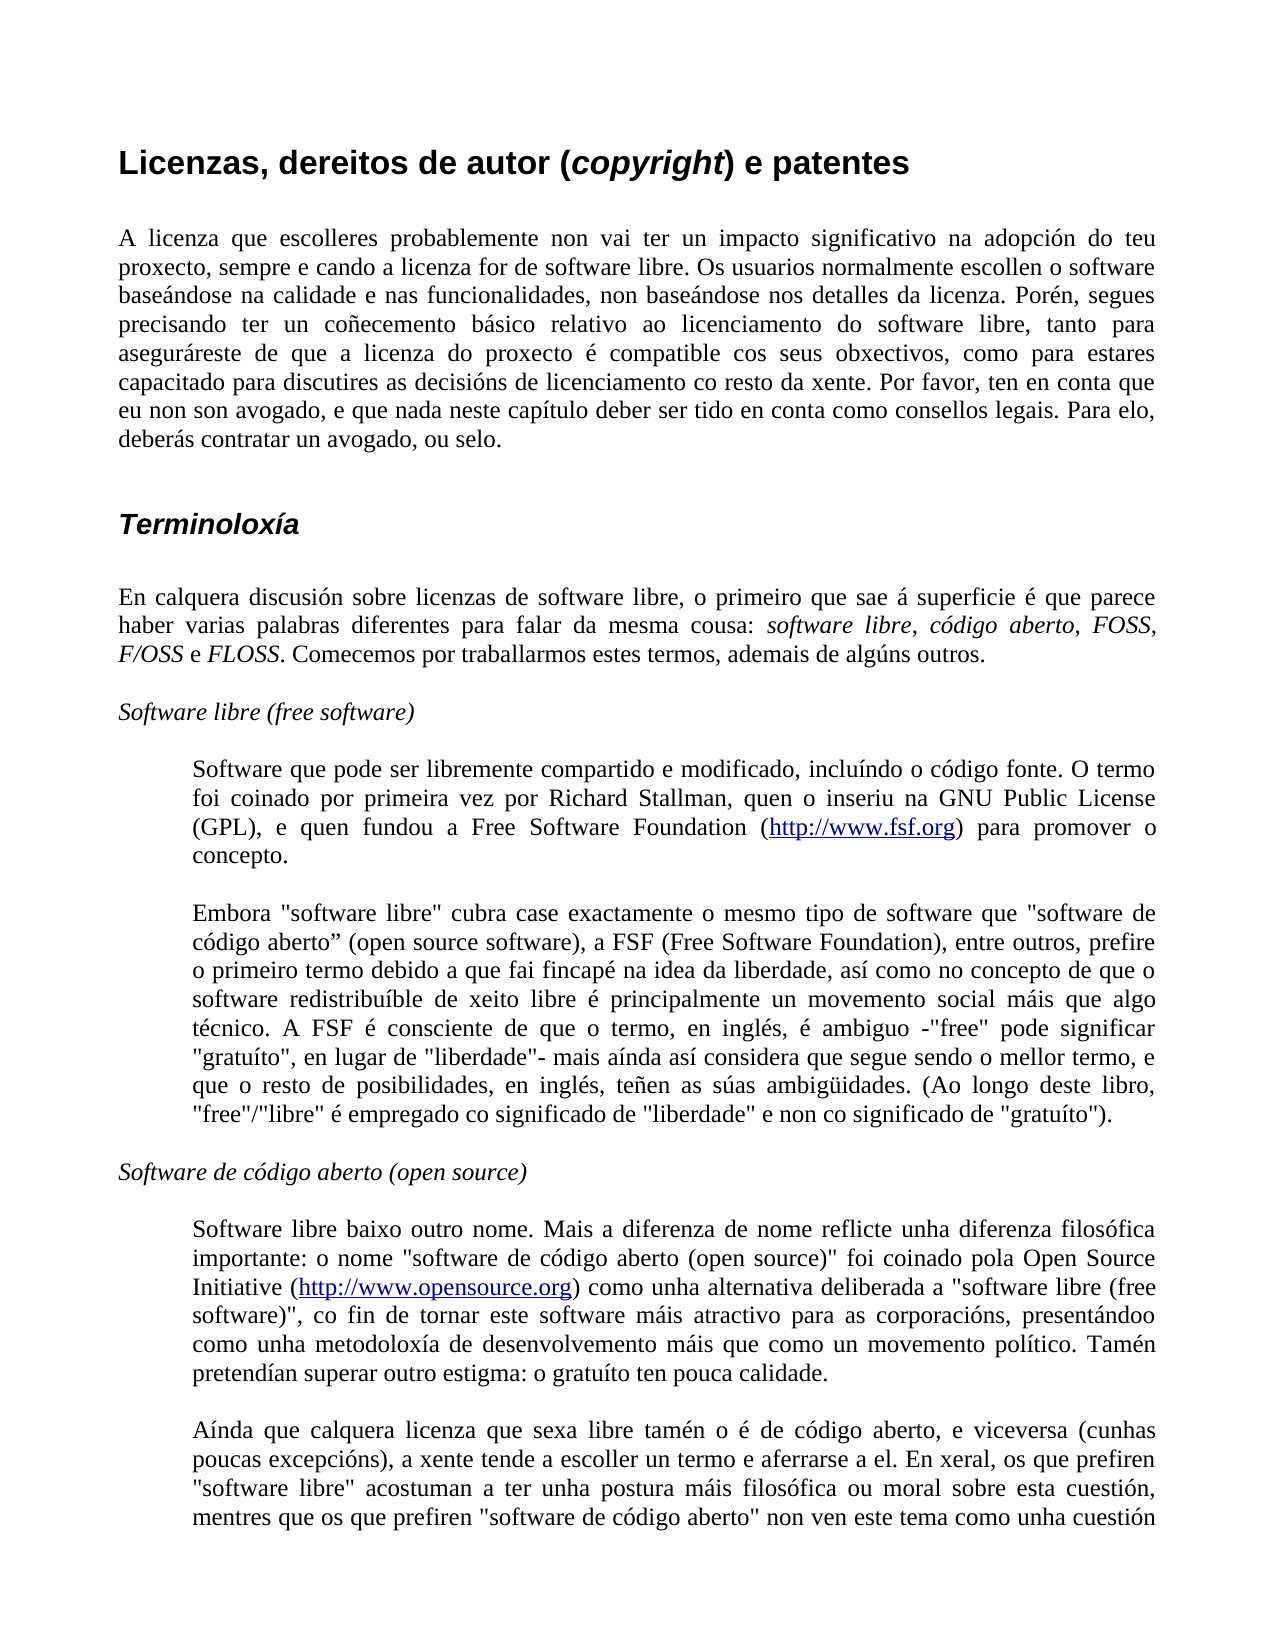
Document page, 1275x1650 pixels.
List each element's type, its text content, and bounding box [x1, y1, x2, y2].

text Embora "software libre" cubra case exactamente o mesmo tipo de software que "software de código aberto” (open source software), a FSF (Free Software Foundation), entre outros, prefire o primeiro termo debido a que fai fincapé na idea da liberdade, así como no concepto de que o software redistribuíble de xeito libre é principalmente un movemento social máis que algo técnico. A FSF é consciente de que o termo, en inglés, é ambiguo -"free" pode significar "gratuíto", en lugar de "liberdade"- mais aínda así considera que segue sendo o mellor termo, e que o resto de posibilidades, en inglés, teñen as súas ambigüidades. (Ao longo deste libro, "free"/"libre" é empregado co significado de "liberdade" e non co significado de "gratuíto"). [192, 898, 1157, 1128]
text A licenza que escolleres probablemente non vai ter un impacto significativo na adopción do teu proxecto, sempre e cando a licenza for de software libre. Os usuarios normalmente escollen o software baseándose na calidade e nas funcionalidades, non baseándose nos detalles da licenza. Porén, segues precisando ter un coñecemento básico relativo ao licenciamento do software libre, tanto para aseguráreste de que a licenza do proxecto é compatible cos seus obxectivos, como para estares capacitado para discutires as decisións de licenciamento co resto da xente. Por favor, ten en conta que eu non son avogado, e que nada neste capítulo deber ser tido en conta como consellos legais. Para elo, deberás contratar un avogado, ou selo. [118, 223, 1157, 453]
subtitle Licenzas, dereitos de autor (copyright) e patentes [118, 143, 1157, 182]
text Software de código aberto (open source) [118, 1157, 1157, 1185]
text Software que pode ser libremente compartido e modificado, incluíndo o código fonte. O termo foi coinado por primeira vez por Richard Stallman, quen o inseriu na GNU Public License (GPL), e quen fundou a Free Software Foundation (http://www.fsf.org) para promover o concepto. [192, 754, 1157, 869]
subtitle Terminoloxía [118, 507, 1157, 540]
text Software libre (free software) [118, 697, 1157, 725]
text Software libre baixo outro nome. Mais a diferenza de nome reflicte unha diferenza filosófica importante: o nome "software de código aberto (open source)" foi coinado pola Open Source Initiative (http://www.opensource.org) como unha alternativa deliberada a "software libre (free software)", co fin de tornar este software máis atractivo para as corporacións, presentándoo como unha metodoloxía de desenvolvemento máis que como un movemento político. Tamén pretendían superar outro estigma: o gratuíto ten pouca calidade. [192, 1214, 1157, 1387]
text Aínda que calquera licenza que sexa libre tamén o é de código aberto, e viceversa (cunhas poucas excepcións), a xente tende a escoller un termo e aferrarse a el. En xeral, os que prefiren "software libre" acostuman a ter unha postura máis filosófica ou moral sobre esta cuestión, mentres que os que prefiren "software de código aberto" non ven este tema como unha cuestión [192, 1415, 1157, 1530]
text En calquera discusión sobre licenzas de software libre, o primeiro que sae á superficie é que parece haber varias palabras diferentes para falar da mesma cousa: software libre, código aberto, FOSS, F/OSS e FLOSS. Comecemos por traballarmos estes termos, ademais de algúns outros. [118, 582, 1157, 668]
